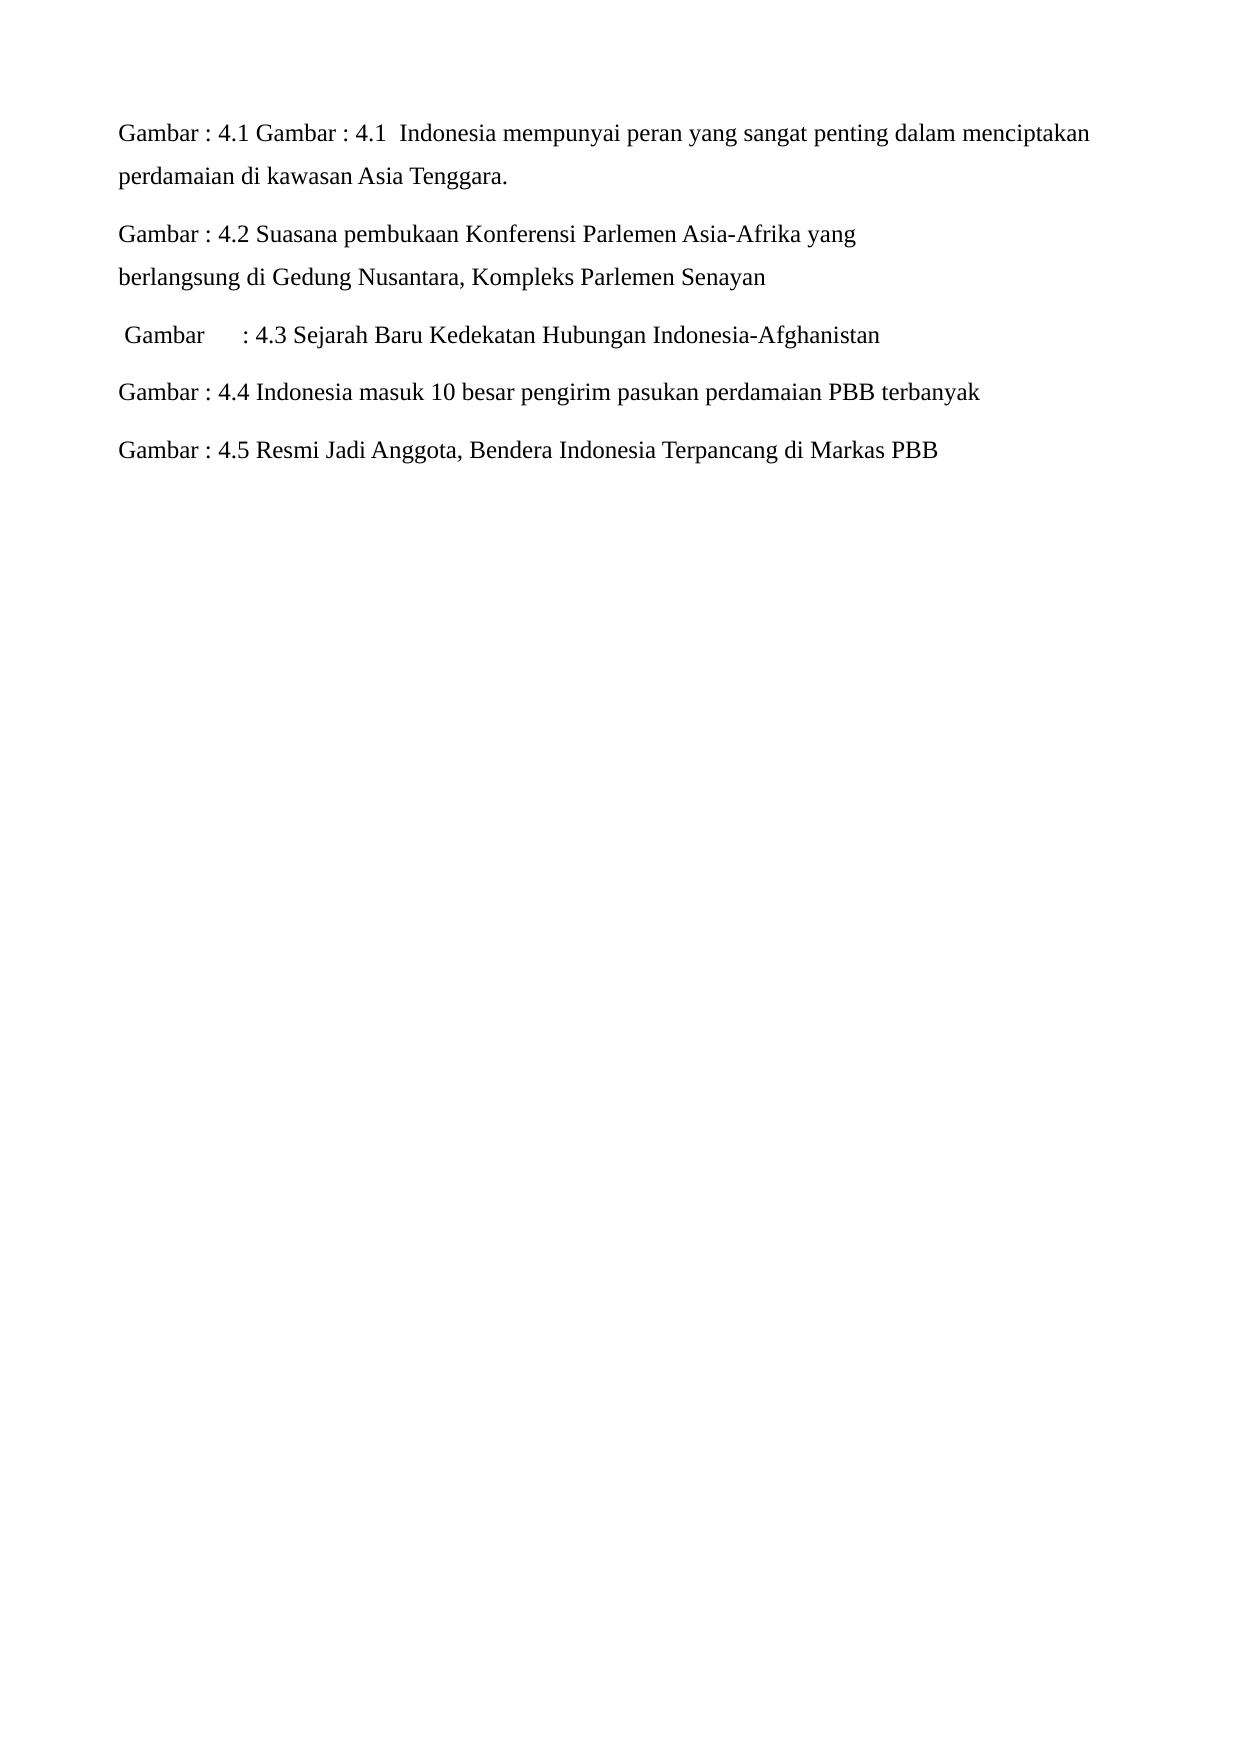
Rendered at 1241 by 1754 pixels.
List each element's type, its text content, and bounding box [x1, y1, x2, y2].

text Gambar : 4.1 Gambar : 4.1 Indonesia mempunyai peran yang sangat penting dalam menciptakan perdamaian di kawasan Asia Tenggara. [118, 118, 1122, 190]
text Gambar : 4.5 Resmi Jadi Anggota, Bendera Indonesia Terpancang di Markas PBB [118, 435, 1122, 464]
text Gambar : 4.4 Indonesia masuk 10 besar pengirim pasukan perdamaian PBB terbanyak [118, 377, 1122, 406]
text Gambar : 4.3 Sejarah Baru Kedekatan Hubungan Indonesia-Afghanistan [124, 320, 1122, 348]
text Gambar : 4.2 Suasana pembukaan Konferensi Parlemen Asia-Afrika yang berlangsung di Gedung Nusantara, Kompleks Parlemen Senayan [118, 219, 1122, 291]
